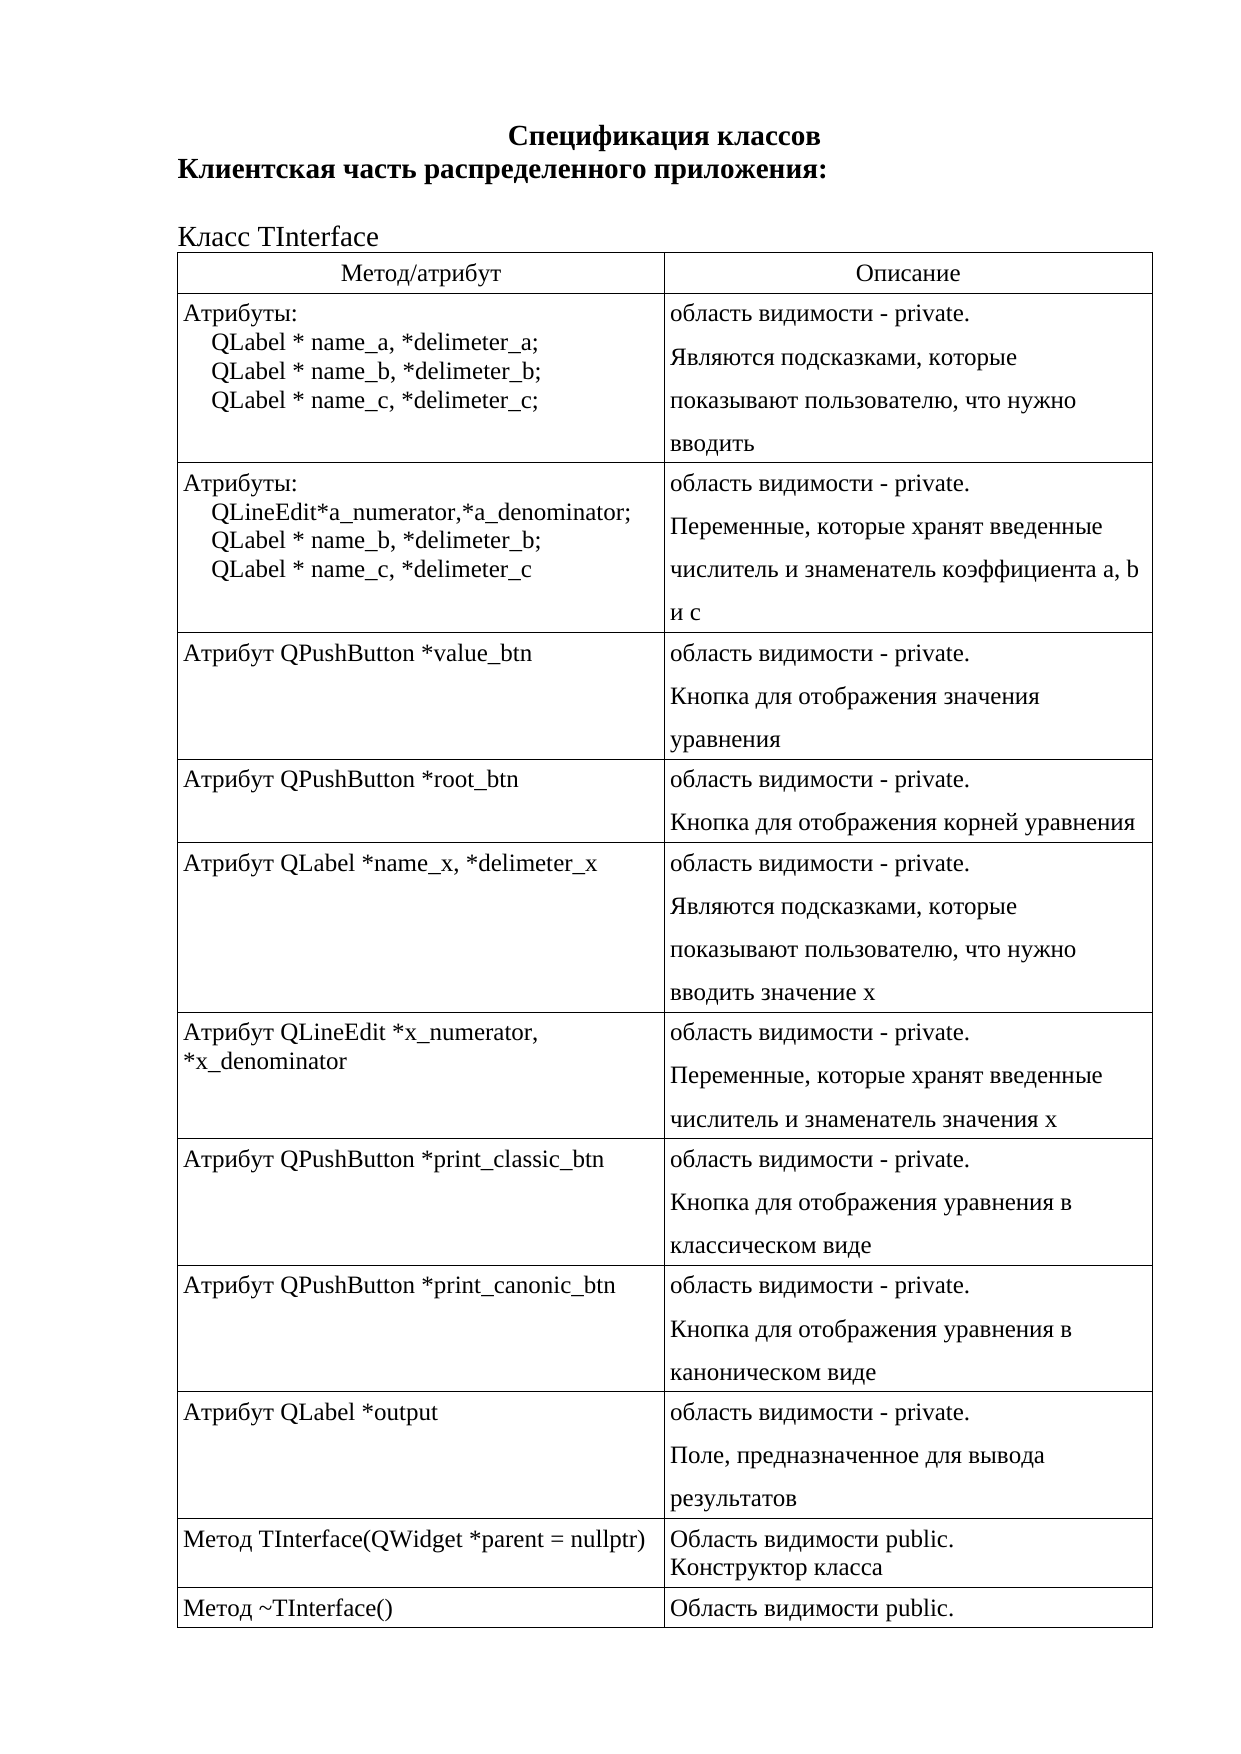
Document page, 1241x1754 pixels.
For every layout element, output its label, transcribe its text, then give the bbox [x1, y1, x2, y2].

table_header Метод/атрибут [178, 253, 664, 293]
table_cell Атрибут QPushButton *print_canonic_btn [178, 1266, 664, 1391]
table_cell область видимости - private. Кнопка для отображения значения уравнения [665, 633, 1152, 758]
table_cell область видимости - private. Поле, предназначенное для вывода результатов [665, 1392, 1152, 1518]
table_cell Атрибут QPushButton *root_btn [178, 760, 664, 842]
table_cell область видимости - private. Переменные, которые хранят введенные числитель и знаменатель коэффициента а, b и c [665, 463, 1152, 632]
table_cell область видимости - private. Кнопка для отображения уравнения в каноническом виде [665, 1266, 1152, 1391]
table_cell Атрибут QPushButton *value_btn [178, 633, 664, 758]
table_cell Метод TInterface(QWidget *parent = nullptr) [178, 1519, 664, 1587]
table_cell Метод ~TInterface() [178, 1588, 664, 1627]
table_cell область видимости - private. Являются подсказками, которые показывают пользователю, что нужно вводить [665, 294, 1152, 462]
text Класс TInterface [177, 219, 1152, 252]
table_cell Атрибут QLabel *name_x, *delimeter_x [178, 843, 664, 1012]
text Спецификация классов [177, 118, 1152, 152]
table_cell область видимости - private. Кнопка для отображения корней уравнения [665, 760, 1152, 842]
table_cell Атрибут QPushButton *print_classic_btn [178, 1139, 664, 1265]
table_cell область видимости - private. Переменные, которые хранят введенные числитель и знаменатель значения x [665, 1013, 1152, 1138]
table_cell Атрибут QLabel *output [178, 1392, 664, 1518]
table_cell Атрибут QLineEdit *x_numerator, *x_denominator [178, 1013, 664, 1138]
table_cell область видимости - private. Являются подсказками, которые показывают пользователю, что нужно вводить значение x [665, 843, 1152, 1012]
table_cell Область видимости public. [665, 1588, 1152, 1627]
table_cell Атрибуты: QLabel * name_a, *delimeter_a; QLabel * name_b, *delimeter_b; QLabel * name_c, *delimeter_c; [178, 294, 664, 462]
table_cell Атрибуты: QLineEdit*a_numerator,*a_denominator; QLabel * name_b, *delimeter_b; QLabel * name_c, *delimeter_c [178, 463, 664, 632]
table_cell Область видимости public. Конструктор класса [665, 1519, 1152, 1587]
text Клиентская часть распределенного приложения: [177, 152, 1152, 185]
table_header Описание [665, 253, 1152, 293]
table_cell область видимости - private. Кнопка для отображения уравнения в классическом виде [665, 1139, 1152, 1265]
